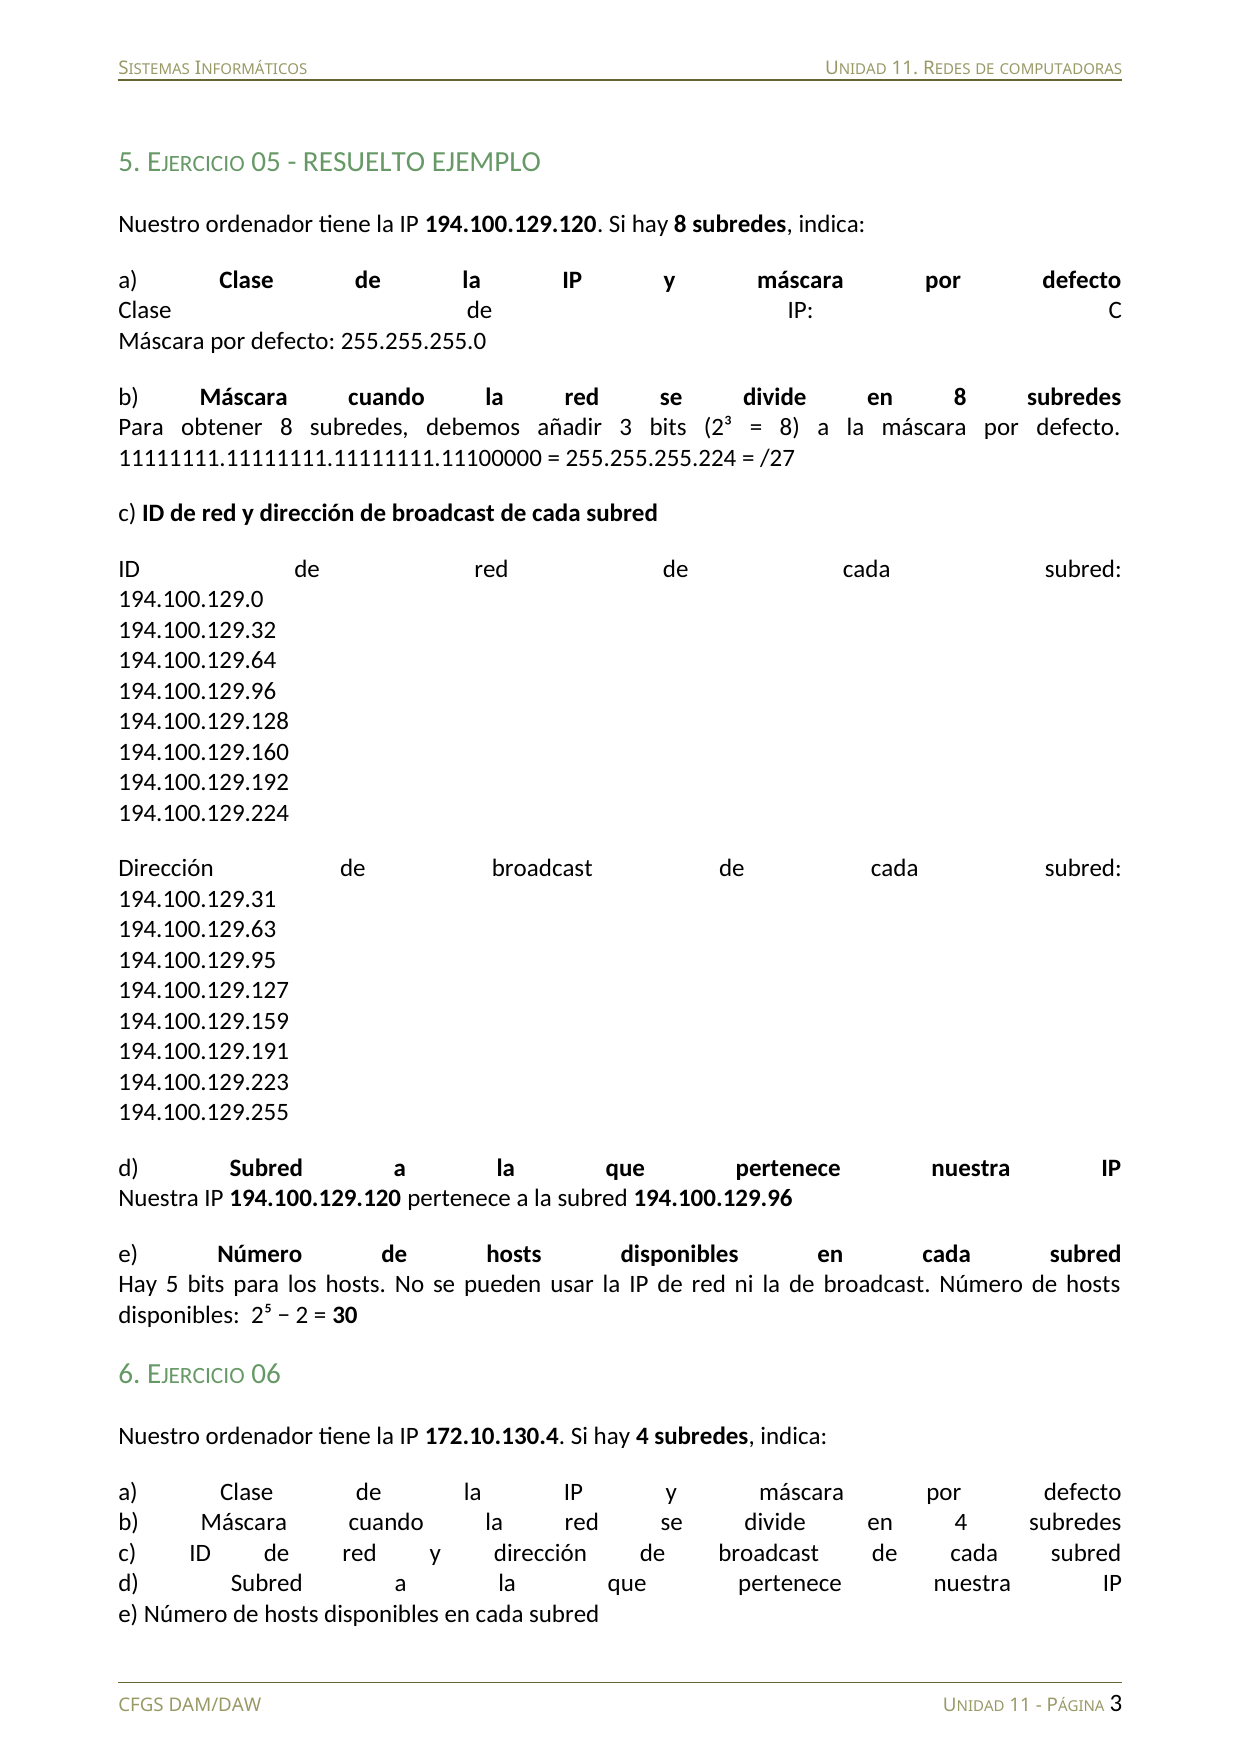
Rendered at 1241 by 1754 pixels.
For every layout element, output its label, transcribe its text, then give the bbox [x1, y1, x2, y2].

text Nuestro ordenador tiene la IP 172.10.130.4. Si hay 4 subredes, indica: [118, 1420, 1122, 1451]
text a) Clase de la IP y máscara por defecto b) Máscara cuando la red se divide en 4 subredes c) ID de red y dirección de broadcast de cada subred d) Subred a la que pertenece nuestra IP e) Número de hosts disponibles en cada subred [118, 1476, 1122, 1628]
text d) Subred a la que pertenece nuestra IP Nuestra IP 194.100.129.120 pertenece a la subred 194.100.129.96 [118, 1152, 1122, 1213]
text Dirección de broadcast de cada subred: 194.100.129.31 194.100.129.63 194.100.129.95 194.100.129.127 194.100.129.159 194.100.129.191 194.100.129.223 194.100.129.255 [118, 852, 1122, 1127]
text e) Número de hosts disponibles en cada subred Hay 5 bits para los hosts. No se pueden usar la IP de red ni la de broadcast. Número de hosts disponibles: 2⁵ − 2 = 30 [118, 1238, 1122, 1330]
subtitle 6. Ejercicio 06 [118, 1355, 1122, 1390]
text b) Máscara cuando la red se divide en 8 subredes Para obtener 8 subredes, debemos añadir 3 bits (2³ = 8) a la máscara por defecto. 11111111.11111111.11111111.11100000 = 255.255.255.224 = /27 [118, 381, 1122, 472]
text ID de red de cada subred: 194.100.129.0 194.100.129.32 194.100.129.64 194.100.129.96 194.100.129.128 194.100.129.160 194.100.129.192 194.100.129.224 [118, 553, 1122, 827]
text a) Clase de la IP y máscara por defecto Clase de IP: C Máscara por defecto: 255.255.255.0 [118, 264, 1122, 356]
subtitle 5. Ejercicio 05 - RESUELTO EJEMPLO [118, 143, 1122, 178]
text c) ID de red y dirección de broadcast de cada subred [118, 497, 1122, 528]
text Nuestro ordenador tiene la IP 194.100.129.120. Si hay 8 subredes, indica: [118, 208, 1122, 239]
